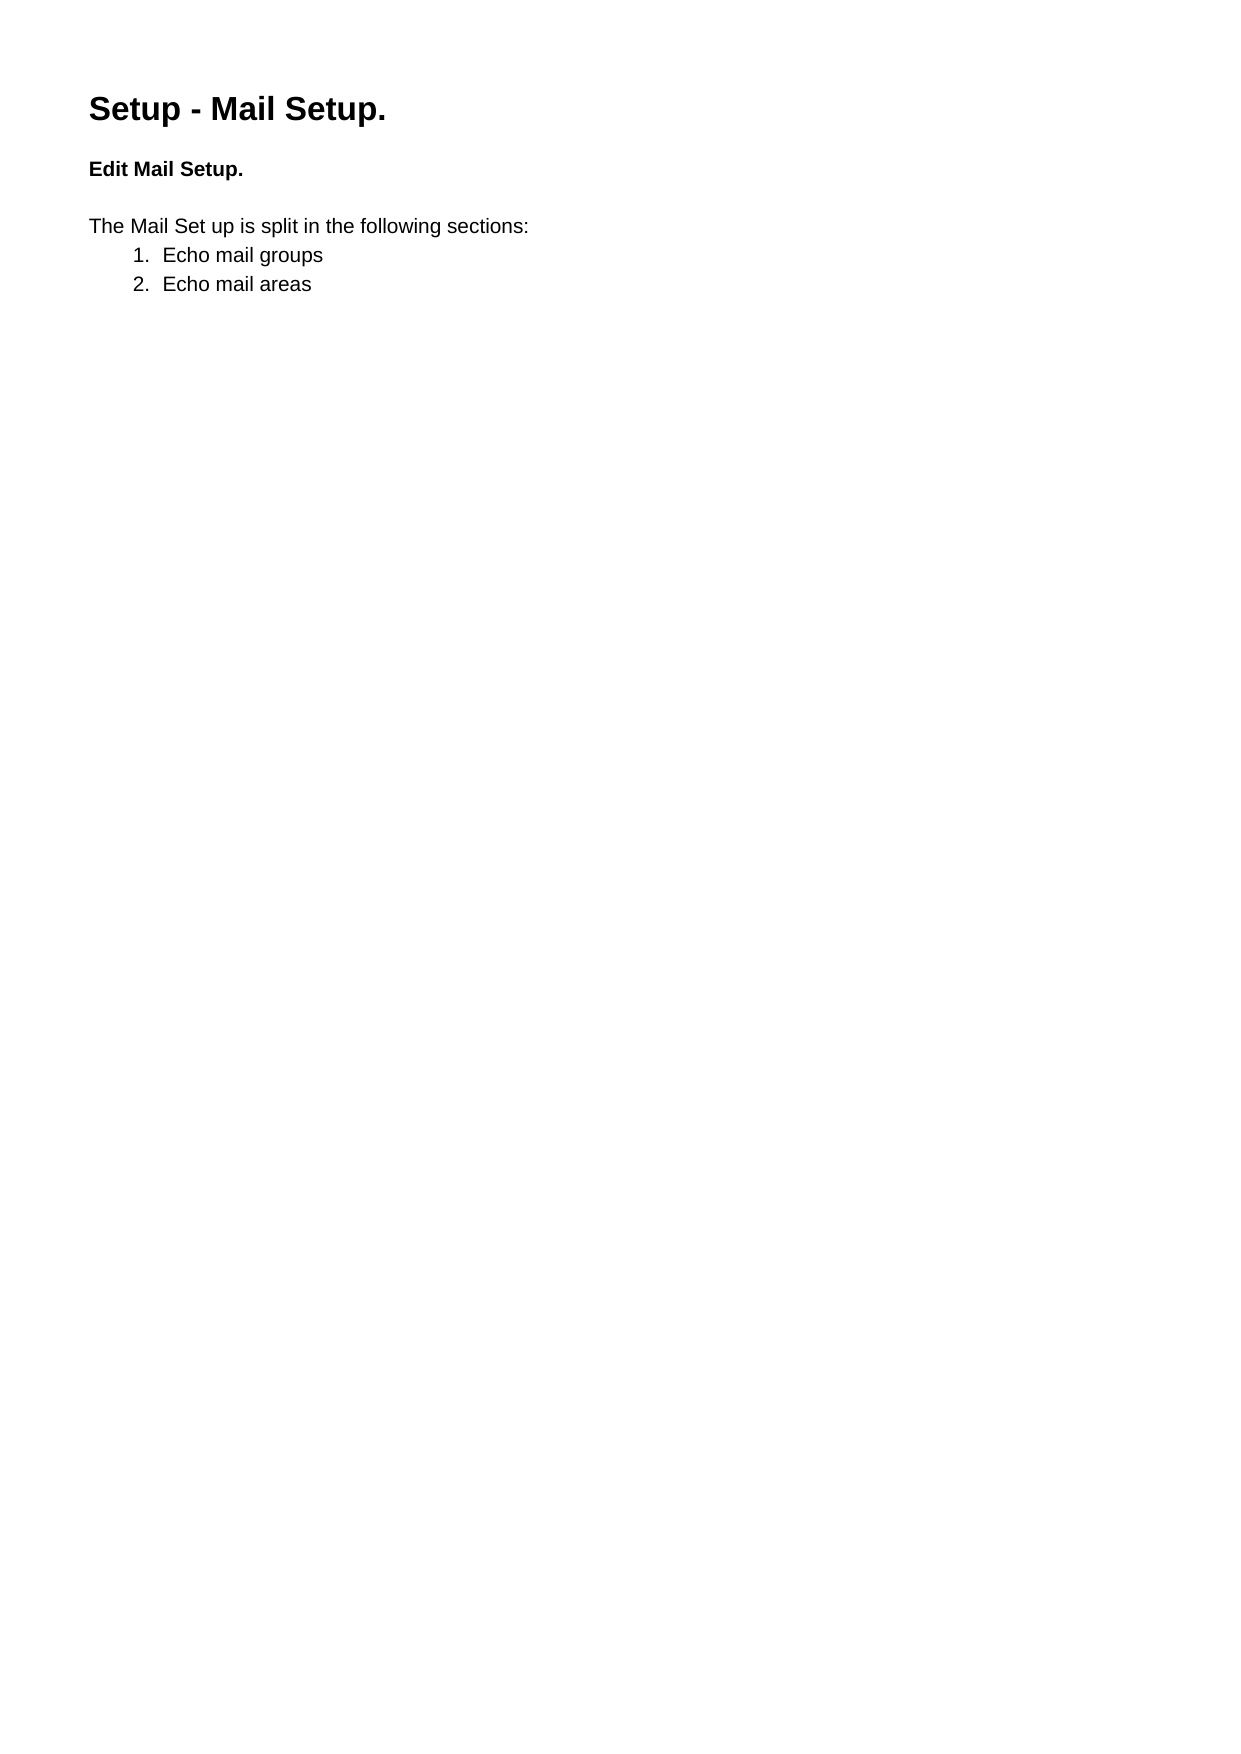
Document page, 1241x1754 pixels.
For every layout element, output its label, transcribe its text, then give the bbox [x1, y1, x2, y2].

list Echo mail areas [133, 271, 1152, 295]
text The Mail Set up is split in the following sections: [88, 214, 1152, 238]
list Echo mail groups [133, 243, 1152, 267]
subtitle Setup - Mail Setup. [88, 88, 1152, 127]
text Edit Mail Setup. [88, 156, 1152, 180]
